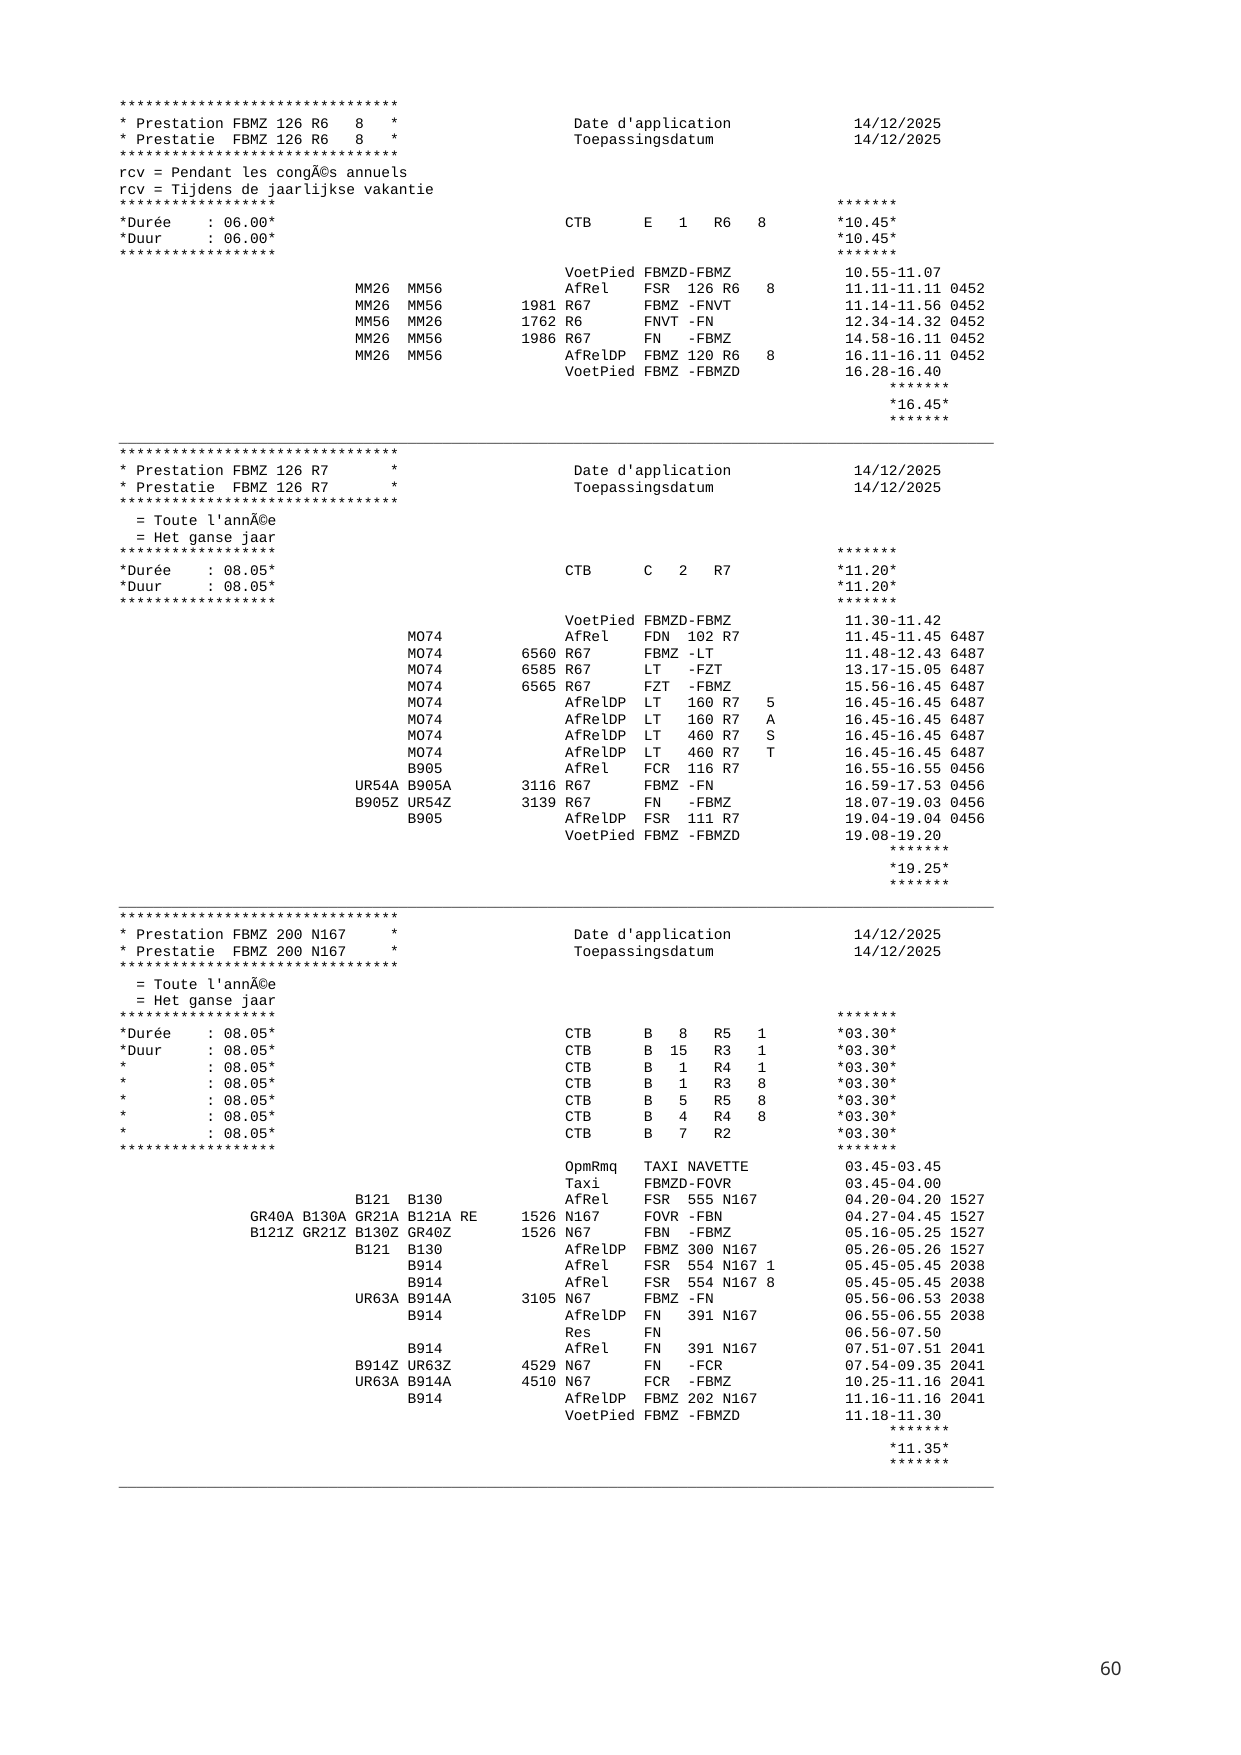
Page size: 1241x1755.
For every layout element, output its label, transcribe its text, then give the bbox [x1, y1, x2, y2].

text ******************************** * Prestation FBMZ 126 R7 * Date d'application 14/12/2025 * Prestatie FBMZ 126 R7 * Toepassingsdatum 14/12/2025 ******************************** = Toute l'annÃ©e = Het ganse jaar ****************** ******* *Durée : 08.05* CTB C 2 R7 *11.20* *Duur : 08.05* *11.20* ****************** ******* VoetPied FBMZD-FBMZ 11.30-11.42 MO74 AfRel FDN 102 R7 11.45-11.45 6487 MO74 6560 R67 FBMZ -LT 11.48-12.43 6487 MO74 6585 R67 LT -FZT 13.17-15.05 6487 MO74 6565 R67 FZT -FBMZ 15.56-16.45 6487 MO74 AfRelDP LT 160 R7 5 16.45-16.45 6487 MO74 AfRelDP LT 160 R7 A 16.45-16.45 6487 MO74 AfRelDP LT 460 R7 S 16.45-16.45 6487 MO74 AfRelDP LT 460 R7 T 16.45-16.45 6487 B905 AfRel FCR 116 R7 16.55-16.55 0456 UR54A B905A 3116 R67 FBMZ -FN 16.59-17.53 0456 B905Z UR54Z 3139 R67 FN -FBMZ 18.07-19.03 0456 B905 AfRelDP FSR 111 R7 19.04-19.04 0456 VoetPied FBMZ -FBMZD 19.08-19.20 ******* *19.25* ******* ____________________________________________________________________________________________________ [119, 447, 1122, 911]
text ******************************** * Prestation FBMZ 200 N167 * Date d'application 14/12/2025 * Prestatie FBMZ 200 N167 * Toepassingsdatum 14/12/2025 ******************************** = Toute l'annÃ©e = Het ganse jaar ****************** ******* *Durée : 08.05* CTB B 8 R5 1 *03.30* *Duur : 08.05* CTB B 15 R3 1 *03.30* * : 08.05* CTB B 1 R4 1 *03.30* * : 08.05* CTB B 1 R3 8 *03.30* * : 08.05* CTB B 5 R5 8 *03.30* * : 08.05* CTB B 4 R4 8 *03.30* * : 08.05* CTB B 7 R2 *03.30* ****************** ******* OpmRmq TAXI NAVETTE 03.45-03.45 Taxi FBMZD-FOVR 03.45-04.00 B121 B130 AfRel FSR 555 N167 04.20-04.20 1527 GR40A B130A GR21A B121A RE 1526 N167 FOVR -FBN 04.27-04.45 1527 B121Z GR21Z B130Z GR40Z 1526 N67 FBN -FBMZ 05.16-05.25 1527 B121 B130 AfRelDP FBMZ 300 N167 05.26-05.26 1527 B914 AfRel FSR 554 N167 1 05.45-05.45 2038 B914 AfRel FSR 554 N167 8 05.45-05.45 2038 UR63A B914A 3105 N67 FBMZ -FN 05.56-06.53 2038 B914 AfRelDP FN 391 N167 06.55-06.55 2038 Res FN 06.56-07.50 B914 AfRel FN 391 N167 07.51-07.51 2041 B914Z UR63Z 4529 N67 FN -FCR 07.54-09.35 2041 UR63A B914A 4510 N67 FCR -FBMZ 10.25-11.16 2041 B914 AfRelDP FBMZ 202 N167 11.16-11.16 2041 VoetPied FBMZ -FBMZD 11.18-11.30 ******* *11.35* ******* ____________________________________________________________________________________________________ [119, 911, 1122, 1491]
text ******************************** * Prestation FBMZ 126 R6 8 * Date d'application 14/12/2025 * Prestatie FBMZ 126 R6 8 * Toepassingsdatum 14/12/2025 ******************************** rcv = Pendant les congÃ©s annuels rcv = Tijdens de jaarlijkse vakantie ****************** ******* *Durée : 06.00* CTB E 1 R6 8 *10.45* *Duur : 06.00* *10.45* ****************** ******* VoetPied FBMZD-FBMZ 10.55-11.07 MM26 MM56 AfRel FSR 126 R6 8 11.11-11.11 0452 MM26 MM56 1981 R67 FBMZ -FNVT 11.14-11.56 0452 MM56 MM26 1762 R6 FNVT -FN 12.34-14.32 0452 MM26 MM56 1986 R67 FN -FBMZ 14.58-16.11 0452 MM26 MM56 AfRelDP FBMZ 120 R6 8 16.11-16.11 0452 VoetPied FBMZ -FBMZD 16.28-16.40 ******* *16.45* ******* ____________________________________________________________________________________________________ [119, 99, 1122, 447]
